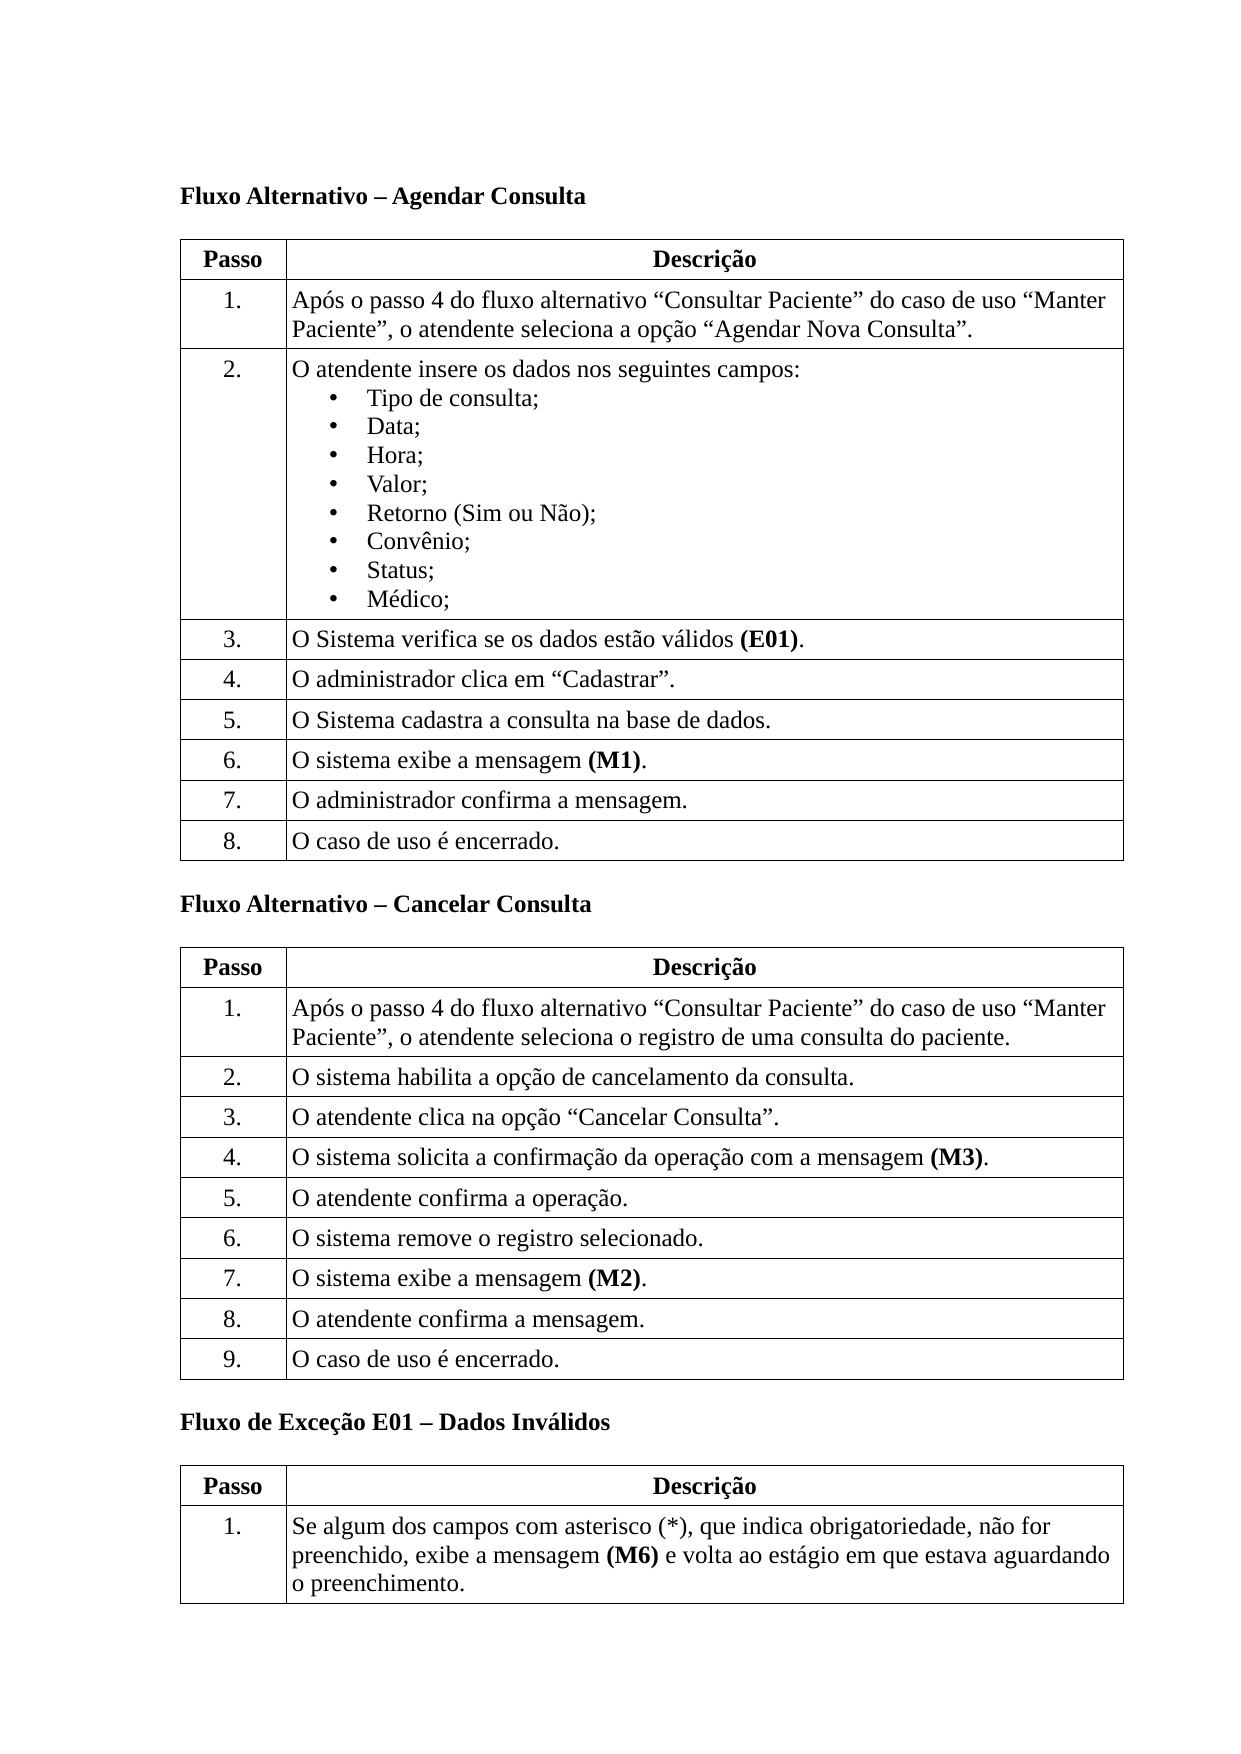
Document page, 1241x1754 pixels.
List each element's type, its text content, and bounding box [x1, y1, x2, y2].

table_header Descrição [287, 240, 1123, 279]
text Fluxo de Exceção E01 – Dados Inválidos [180, 1407, 1123, 1436]
table_cell O caso de uso é encerrado. [287, 1339, 1123, 1378]
table_cell [181, 1299, 286, 1338]
table_cell Após o passo 4 do fluxo alternativo “Consultar Paciente” do caso de uso “Manter Paciente”, o atendente seleciona o registro de uma consulta do paciente. [287, 988, 1123, 1056]
table_header Descrição [287, 1466, 1123, 1505]
table_cell [181, 1178, 286, 1217]
table_cell [181, 620, 286, 659]
table_cell O sistema remove o registro selecionado. [287, 1218, 1123, 1258]
table_cell [181, 700, 286, 739]
text Fluxo Alternativo – Cancelar Consulta [180, 889, 1123, 918]
table_cell [181, 660, 286, 699]
table_cell [181, 821, 286, 860]
table_cell [181, 1339, 286, 1378]
table_cell O caso de uso é encerrado. [287, 821, 1123, 860]
table_cell O sistema exibe a mensagem (M1). [287, 740, 1123, 780]
table_header Passo [181, 240, 286, 279]
table_cell O atendente confirma a operação. [287, 1178, 1123, 1217]
table_cell O administrador clica em “Cadastrar”. [287, 660, 1123, 699]
table_cell [181, 988, 286, 1056]
table_cell [181, 740, 286, 780]
table_cell O Sistema cadastra a consulta na base de dados. [287, 700, 1123, 739]
table_cell [181, 1138, 286, 1177]
table_cell O atendente confirma a mensagem. [287, 1299, 1123, 1338]
table_cell Se algum dos campos com asterisco (*), que indica obrigatoriedade, não for preenchido, exibe a mensagem (M6) e volta ao estágio em que estava aguardando o preenchimento. [287, 1506, 1123, 1603]
table_header Passo [181, 948, 286, 987]
table_cell [181, 1259, 286, 1298]
table_cell [181, 349, 286, 618]
table_cell [181, 781, 286, 820]
table_cell [181, 1057, 286, 1096]
table_header Descrição [287, 948, 1123, 987]
table_cell O sistema solicita a confirmação da operação com a mensagem (M3). [287, 1138, 1123, 1177]
table_cell [181, 1097, 286, 1137]
table_cell [181, 280, 286, 348]
table_cell O sistema exibe a mensagem (M2). [287, 1259, 1123, 1298]
table_cell O atendente clica na opção “Cancelar Consulta”. [287, 1097, 1123, 1137]
table_cell O administrador confirma a mensagem. [287, 781, 1123, 820]
table_header Passo [181, 1466, 286, 1505]
table_cell O sistema habilita a opção de cancelamento da consulta. [287, 1057, 1123, 1096]
text Fluxo Alternativo – Agendar Consulta [180, 181, 1123, 210]
table_cell [181, 1218, 286, 1258]
table_cell O Sistema verifica se os dados estão válidos (E01). [287, 620, 1123, 659]
table_cell [181, 1506, 286, 1603]
table_cell Após o passo 4 do fluxo alternativo “Consultar Paciente” do caso de uso “Manter Paciente”, o atendente seleciona a opção “Agendar Nova Consulta”. [287, 280, 1123, 348]
table_cell O atendente insere os dados nos seguintes campos: Tipo de consulta; Data; Hora; Valor; Retorno (Sim ou Não); Convênio; Status; Médico; [287, 349, 1123, 618]
